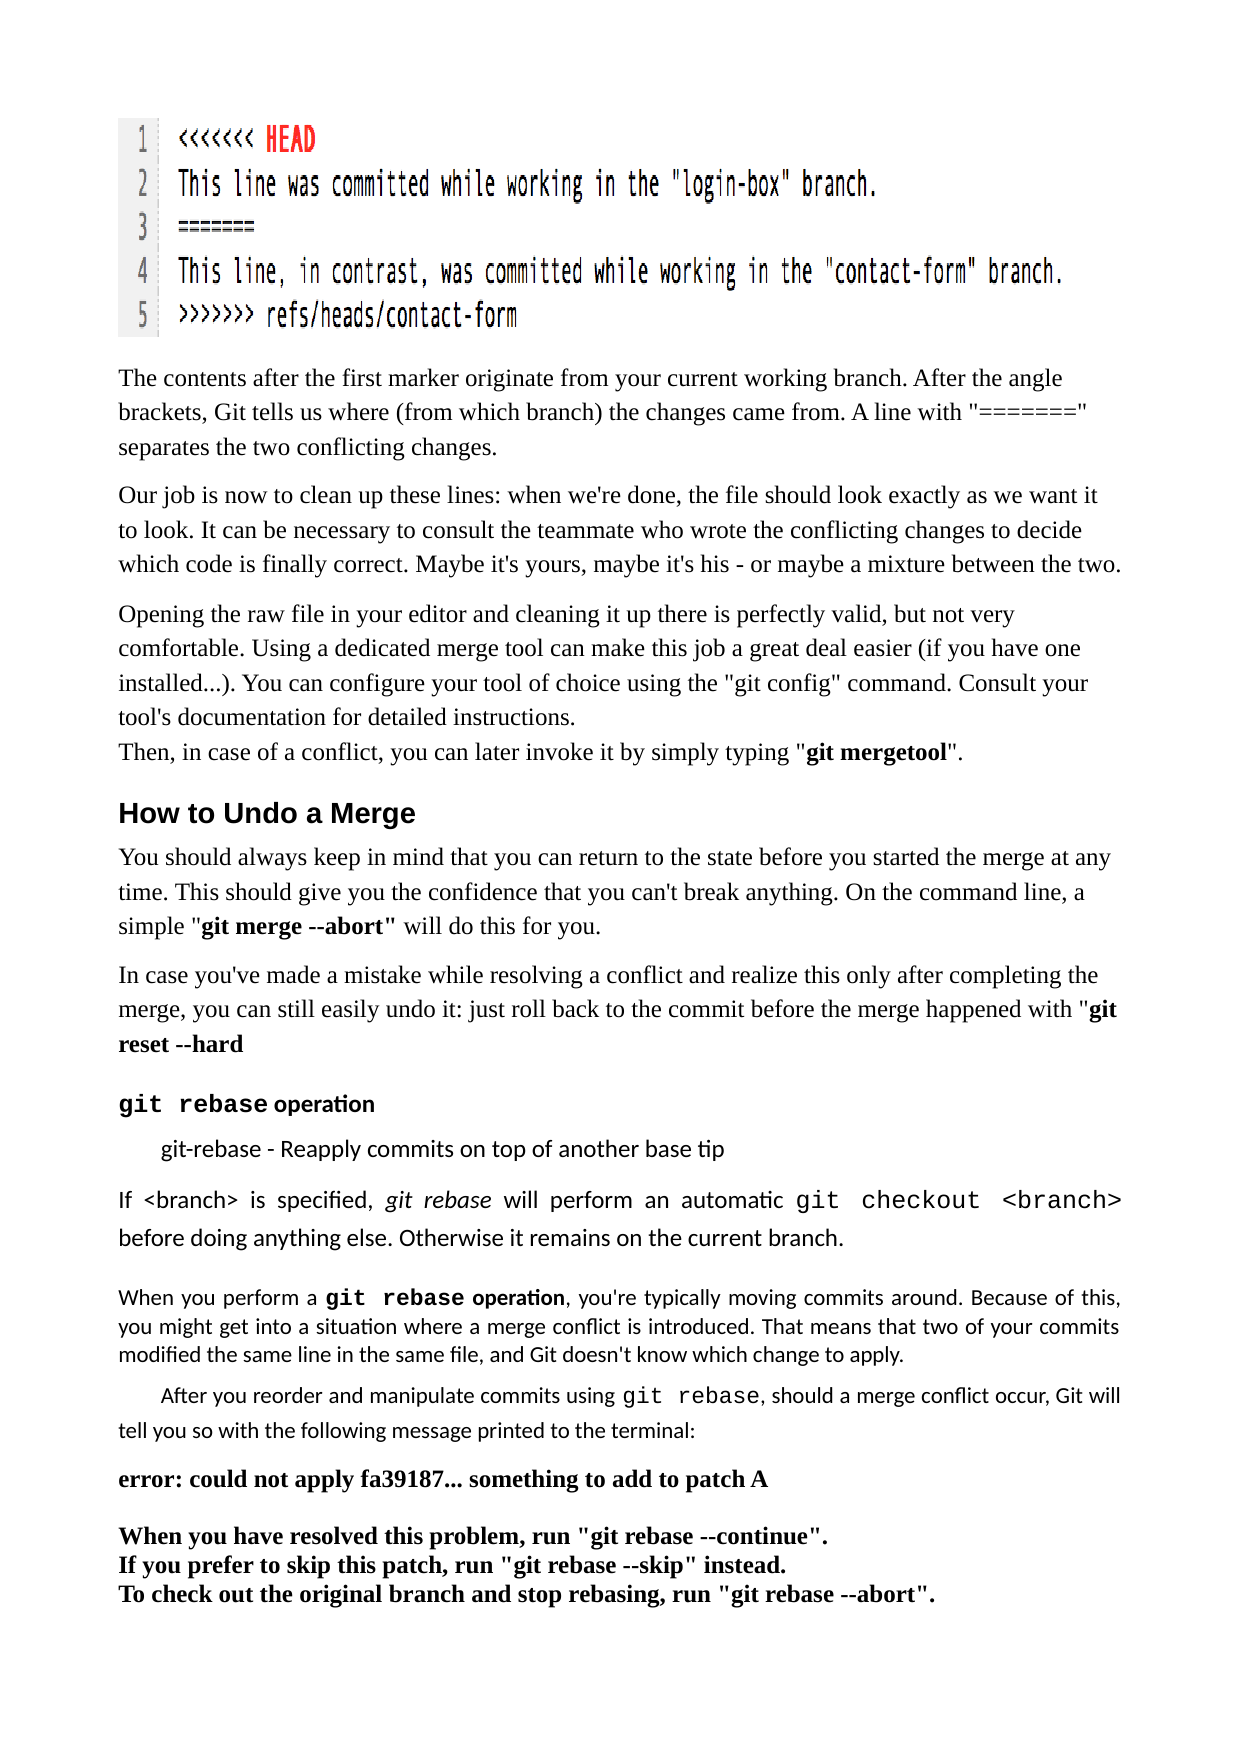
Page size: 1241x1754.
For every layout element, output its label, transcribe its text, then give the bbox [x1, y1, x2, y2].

text You should always keep in mind that you can return to the state before you started the merge at any time. This should give you the confidence that you can't break anything. On the command line, a simple "git merge --abort" will do this for you. [118, 842, 1122, 940]
subtitle When you perform a git rebase operation, you're typically moving commits around. Because of this, you might get into a situation where a merge conflict is introduced. That means that two of your commits modified the same line in the same file, and Git doesn't know which change to apply. [118, 1283, 1122, 1368]
text If you prefer to skip this patch, run "git rebase --skip" instead. [118, 1550, 1122, 1579]
subtitle git rebase operation [118, 1088, 1122, 1120]
text error: could not apply fa39187... something to add to patch A [118, 1464, 1122, 1493]
text To check out the original branch and stop rebasing, run "git rebase --abort". [118, 1579, 1122, 1608]
text Our job is now to clean up these lines: when we're done, the file should look exactly as we want it to look. It can be necessary to consult the teammate who wrote the conflicting changes to decide which code is finally correct. Maybe it's yours, maybe it's his - or maybe a mixture between the two. [118, 481, 1122, 578]
text When you have resolved this problem, run "git rebase --continue". [118, 1521, 1122, 1550]
text After you reorder and manipulate commits using git rebase, should a merge conflict occur, Git will tell you so with the following message printed to the terminal: [118, 1381, 1122, 1444]
text The contents after the first marker originate from your current working branch. After the angle brackets, Git tells us where (from which branch) the changes came from. A line with "=======" separates the two conflicting changes. [118, 363, 1122, 460]
picture [118, 118, 1197, 337]
text In case you've made a mistake while resolving a conflict and realize this only after completing the merge, you can still easily undo it: just roll back to the commit before the merge happened with "git reset --hard [118, 960, 1122, 1058]
text Opening the raw file in your editor and cleaning it up there is perfectly valid, but not very comfortable. Using a dedicated merge tool can make this job a great deal easier (if you have one installed...). You can configure your tool of choice using the "git config" command. Consult your tool's documentation for detailed instructions. Then, in case of a conflict, you can later invoke it by simply typing "git mergetool". [118, 599, 1122, 765]
text git-rebase - Reapply commits on top of another base tip [118, 1133, 1122, 1163]
text If <branch> is specified, git rebase will perform an automatic git checkout <branch> before doing anything else. Otherwise it remains on the current branch. [118, 1184, 1122, 1252]
subtitle How to Undo a Merge [118, 796, 1122, 829]
